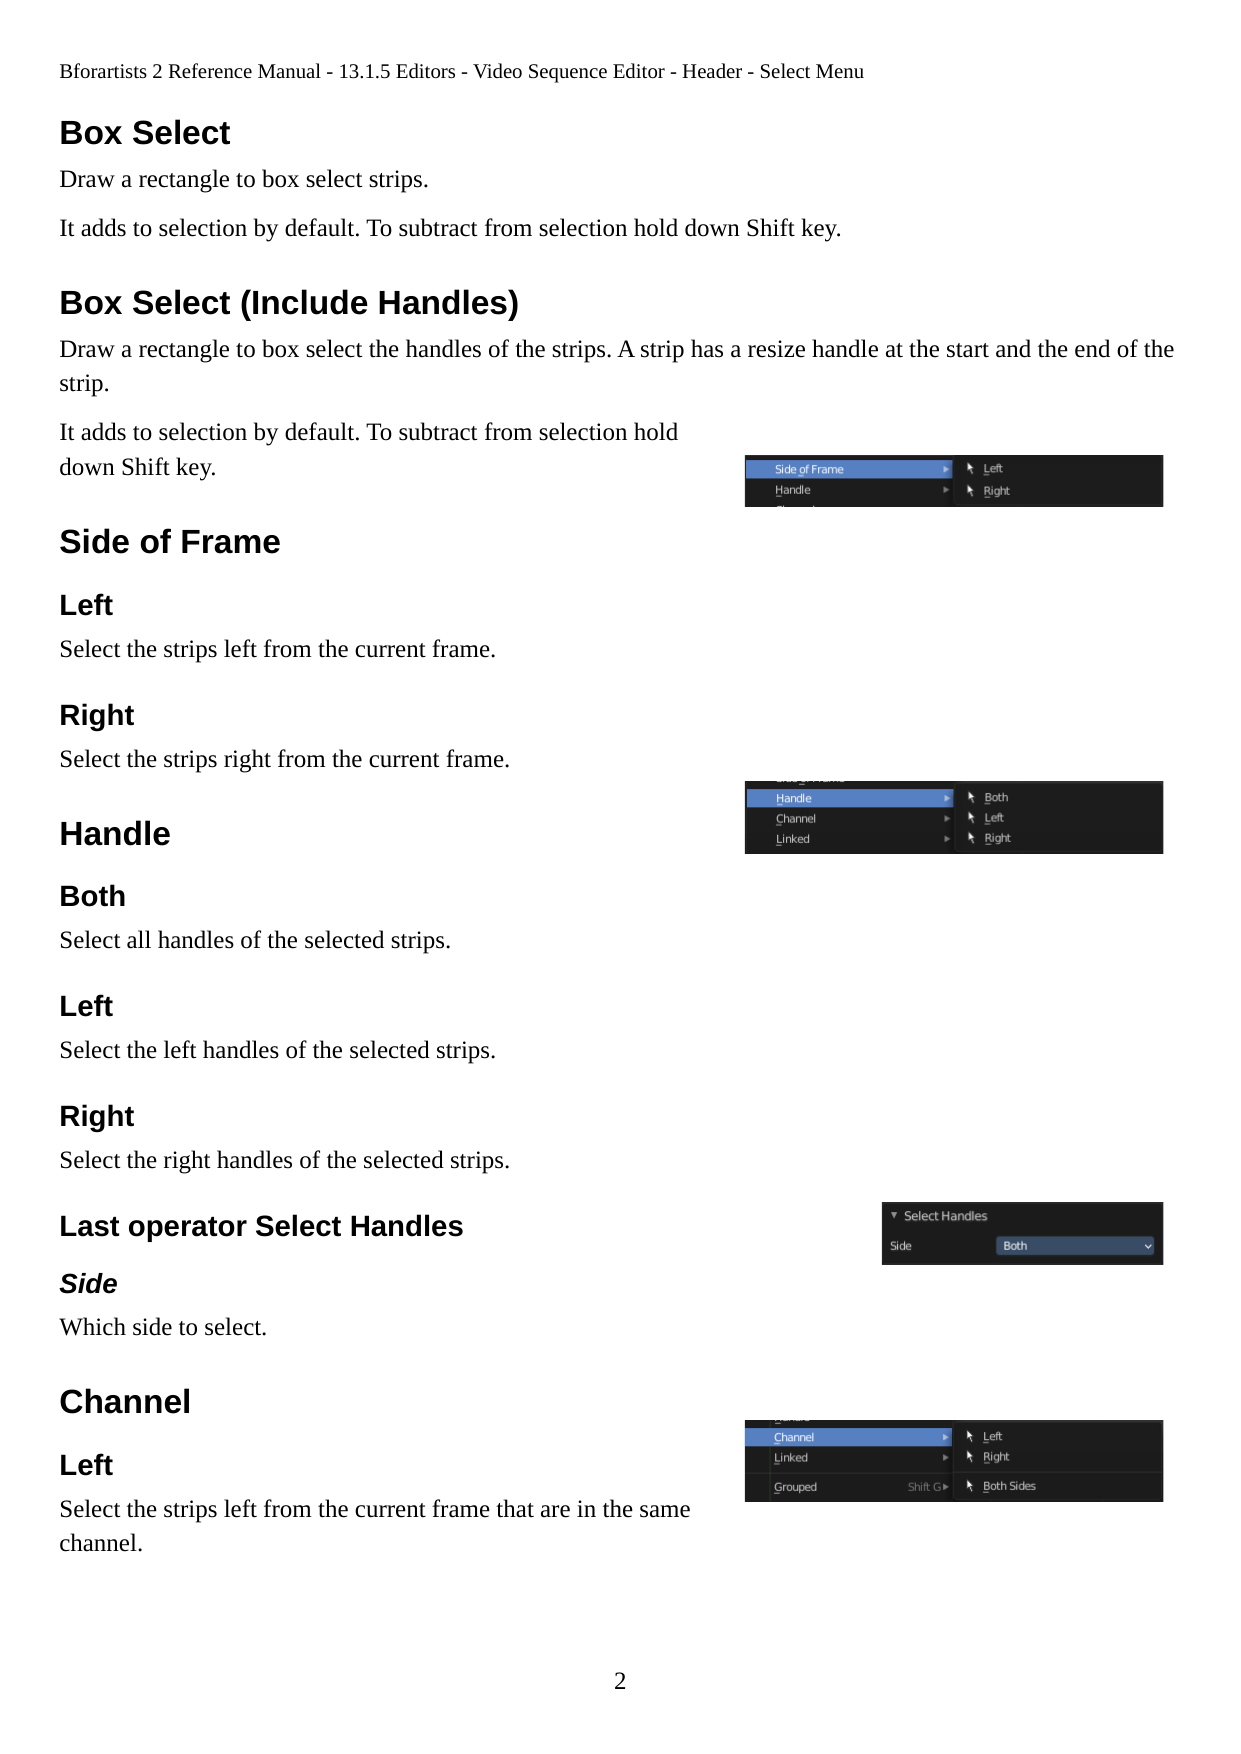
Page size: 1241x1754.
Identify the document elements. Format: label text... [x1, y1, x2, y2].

text Draw a rectangle to box select strips. [59, 164, 1181, 192]
text Select the strips left from the current frame that are in the same channel. [59, 1494, 1181, 1557]
text Which side to select. [59, 1312, 1181, 1341]
subtitle Side [59, 1268, 1181, 1299]
text Select the left handles of the selected strips. [59, 1035, 1181, 1064]
text Select the right handles of the selected strips. [59, 1145, 1181, 1174]
text Draw a rectangle to box select the handles of the strips. A strip has a resize handle at the start and the end of the strip. [59, 334, 1181, 397]
text Select all handles of the selected strips. [59, 926, 1181, 954]
subtitle [1164, 1209, 1181, 1243]
subtitle Box Select [59, 113, 1181, 151]
picture [881, 1202, 1164, 1265]
subtitle Left [59, 989, 1181, 1023]
picture [744, 1420, 1164, 1502]
text Select the strips right from the current frame. [59, 744, 1181, 772]
text Select the strips left from the current frame. [59, 634, 1181, 662]
subtitle Channel [59, 1382, 1181, 1421]
subtitle Left [59, 587, 1181, 621]
subtitle Left [59, 1448, 744, 1481]
picture [744, 455, 1164, 507]
text It adds to selection by default. To subtract from selection hold down Shift key. [59, 213, 1181, 242]
subtitle Right [59, 697, 1181, 731]
text It adds to selection by default. To subtract from selection hold down Shift key. [59, 417, 1181, 481]
subtitle Right [59, 1099, 1181, 1133]
picture [744, 781, 1164, 854]
subtitle Side of Frame [59, 522, 1181, 560]
subtitle [1164, 1448, 1181, 1481]
subtitle Last operator Select Handles [59, 1209, 881, 1243]
subtitle Handle [59, 813, 744, 852]
subtitle Box Select (Include Handles) [59, 283, 1181, 321]
subtitle Both [59, 879, 1181, 913]
subtitle [1164, 813, 1181, 852]
